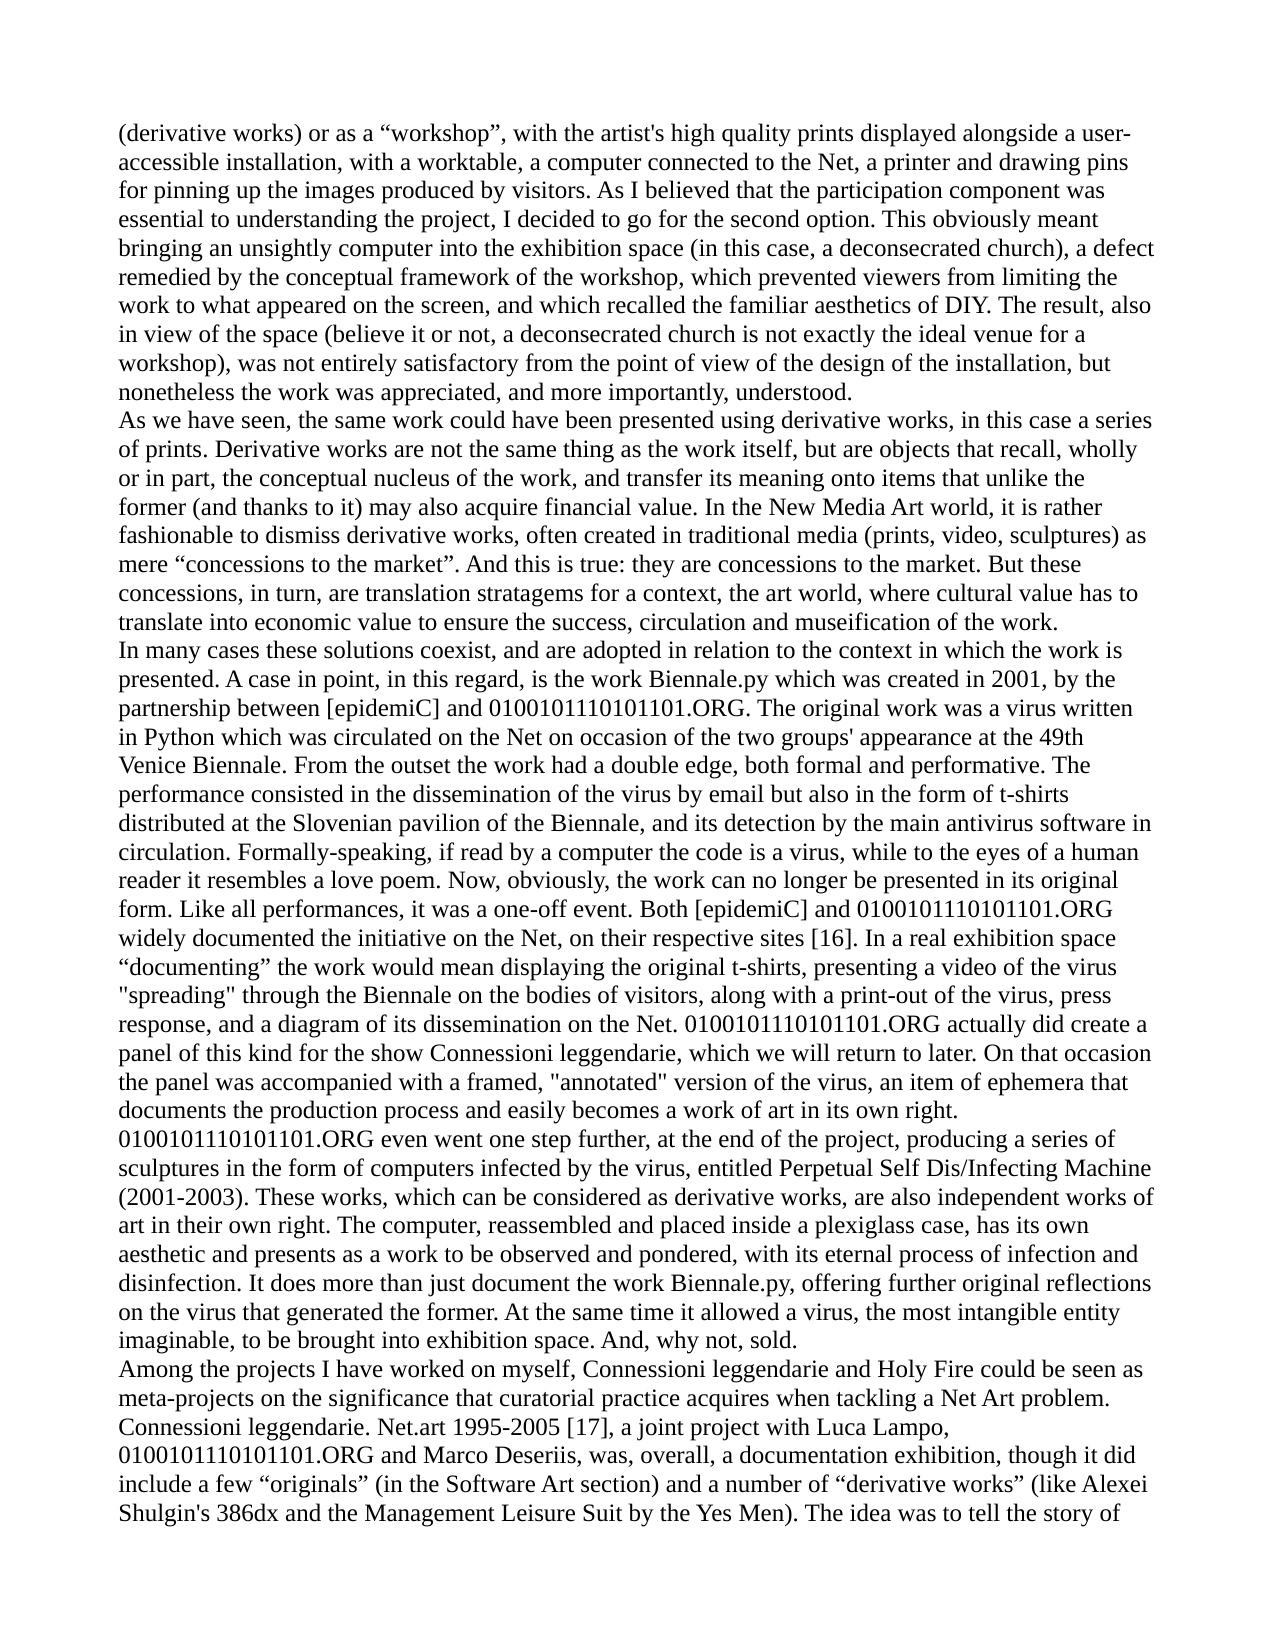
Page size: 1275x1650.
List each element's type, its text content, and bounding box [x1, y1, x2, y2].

text 0100101110101101.ORG even went one step further, at the end of the project, producing a series of sculptures in the form of computers infected by the virus, entitled Perpetual Self Dis/Infecting Machine (2001-2003). These works, which can be considered as derivative works, are also independent works of art in their own right. The computer, reassembled and placed inside a plexiglass case, has its own aesthetic and presents as a work to be observed and pondered, with its eternal process of infection and disinfection. It does more than just document the work Biennale.py, offering further original reflections on the virus that generated the former. At the same time it allowed a virus, the most intangible entity imaginable, to be brought into exhibition space. And, why not, sold. [118, 1124, 1157, 1354]
text As we have seen, the same work could have been presented using derivative works, in this case a series of prints. Derivative works are not the same thing as the work itself, but are objects that recall, wholly or in part, the conceptual nucleus of the work, and transfer its meaning onto items that unlike the former (and thanks to it) may also acquire financial value. In the New Media Art world, it is rather fashionable to dismiss derivative works, often created in traditional media (prints, video, sculptures) as mere “concessions to the market”. And this is true: they are concessions to the market. But these concessions, in turn, are translation stratagems for a context, the art world, where cultural value has to translate into economic value to ensure the success, circulation and museification of the work. [118, 406, 1157, 636]
text (derivative works) or as a “workshop”, with the artist's high quality prints displayed alongside a user-accessible installation, with a worktable, a computer connected to the Net, a printer and drawing pins for pinning up the images produced by visitors. As I believed that the participation component was essential to understanding the project, I decided to go for the second option. This obviously meant bringing an unsightly computer into the exhibition space (in this case, a deconsecrated church), a defect remedied by the conceptual framework of the workshop, which prevented viewers from limiting the work to what appeared on the screen, and which recalled the familiar aesthetics of DIY. The result, also in view of the space (believe it or not, a deconsecrated church is not exactly the ideal venue for a workshop), was not entirely satisfactory from the point of view of the design of the installation, but nonetheless the work was appreciated, and more importantly, understood. [118, 118, 1157, 406]
text In many cases these solutions coexist, and are adopted in relation to the context in which the work is presented. A case in point, in this regard, is the work Biennale.py which was created in 2001, by the partnership between [epidemiC] and 0100101110101101.ORG. The original work was a virus written in Python which was circulated on the Net on occasion of the two groups' appearance at the 49th Venice Biennale. From the outset the work had a double edge, both formal and performative. The performance consisted in the dissemination of the virus by email but also in the form of t-shirts distributed at the Slovenian pavilion of the Biennale, and its detection by the main antivirus software in circulation. Formally-speaking, if read by a computer the code is a virus, while to the eyes of a human reader it resembles a love poem. Now, obviously, the work can no longer be presented in its original form. Like all performances, it was a one-off event. Both [epidemiC] and 0100101110101101.ORG widely documented the initiative on the Net, on their respective sites [16]. In a real exhibition space “documenting” the work would mean displaying the original t-shirts, presenting a video of the virus "spreading" through the Biennale on the bodies of visitors, along with a print-out of the virus, press response, and a diagram of its dissemination on the Net. 0100101110101101.ORG actually did create a panel of this kind for the show Connessioni leggendarie, which we will return to later. On that occasion the panel was accompanied with a framed, "annotated" version of the virus, an item of ephemera that documents the production process and easily becomes a work of art in its own right. [118, 636, 1157, 1124]
text Among the projects I have worked on myself, Connessioni leggendarie and Holy Fire could be seen as meta-projects on the significance that curatorial practice acquires when tackling a Net Art problem. Connessioni leggendarie. Net.art 1995-2005 [17], a joint project with Luca Lampo, 0100101110101101.ORG and Marco Deseriis, was, overall, a documentation exhibition, though it did include a few “originals” (in the Software Art section) and a number of “derivative works” (like Alexei Shulgin's 386dx and the Management Leisure Suit by the Yes Men). The idea was to tell the story of [118, 1354, 1157, 1527]
